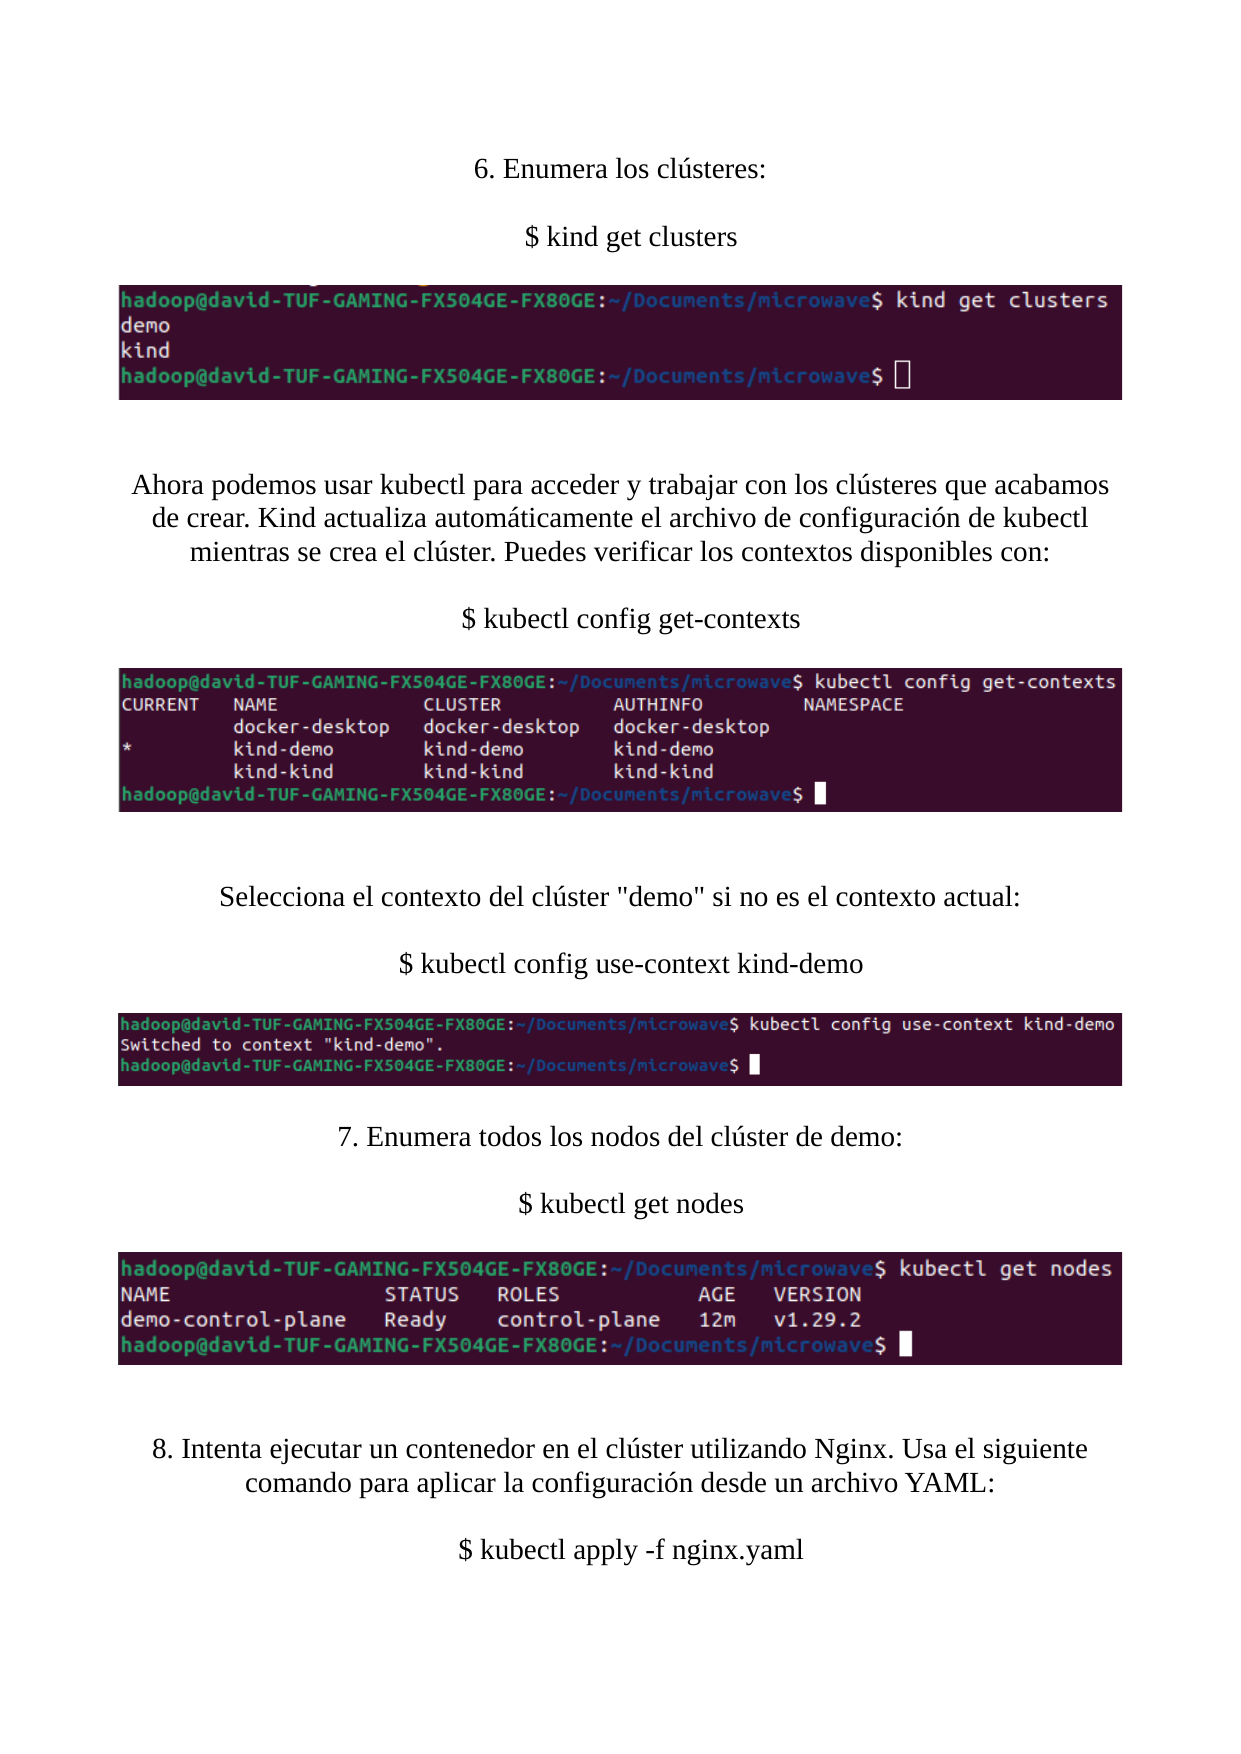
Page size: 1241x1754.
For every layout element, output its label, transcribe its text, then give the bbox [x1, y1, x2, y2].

text 6. Enumera los clústeres: [118, 152, 1122, 185]
text 7. Enumera todos los nodos del clúster de demo: [118, 1119, 1122, 1152]
text $ kubectl config use-context kind-demo [118, 946, 1122, 979]
text $ kubectl apply -f nginx.yaml [118, 1532, 1122, 1566]
picture [118, 1013, 1123, 1086]
text $ kind get clusters [118, 219, 1122, 252]
text 8. Intenta ejecutar un contenedor en el clúster utilizando Nginx. Usa el siguiente comando para aplicar la configuración desde un archivo YAML: [118, 1431, 1122, 1498]
text $ kubectl get nodes [118, 1186, 1122, 1219]
picture [118, 668, 1123, 812]
text Selecciona el contexto del clúster "demo" si no es el contexto actual: [118, 879, 1122, 912]
text Ahora podemos usar kubectl para acceder y trabajar con los clústeres que acabamos de crear. Kind actualiza automáticamente el archivo de configuración de kubectl mientras se crea el clúster. Puedes verificar los contextos disponibles con: [118, 467, 1122, 567]
text $ kubectl config get-contexts [118, 601, 1122, 634]
picture [118, 285, 1123, 400]
picture [118, 1252, 1123, 1365]
